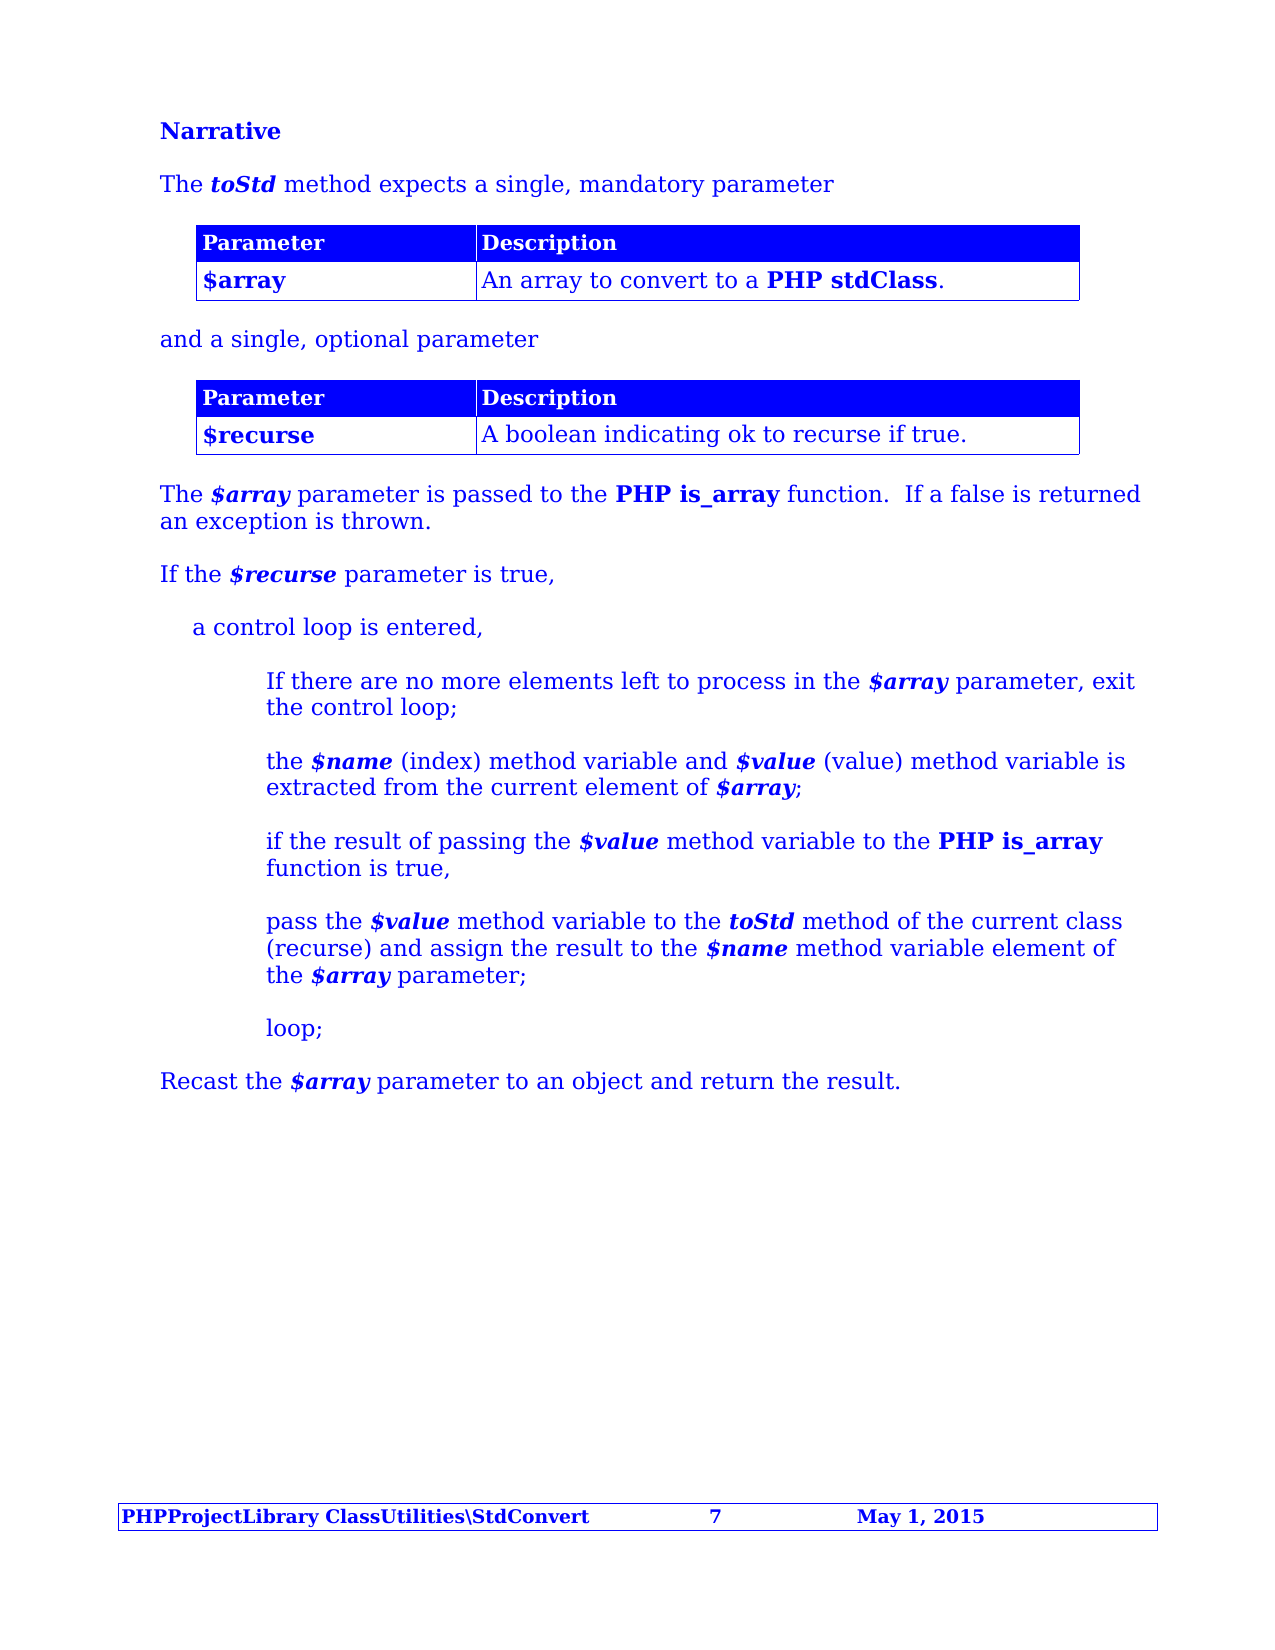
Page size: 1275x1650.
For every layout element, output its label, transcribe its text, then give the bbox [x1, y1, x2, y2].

text a control loop is entered, [192, 614, 1157, 641]
text loop; [266, 1015, 1157, 1042]
text If the $recurse parameter is true, [159, 561, 1157, 588]
text Narrative [159, 118, 1157, 145]
table_cell An array to convert to a PHP stdClass. [477, 262, 1079, 299]
table_cell A boolean indicating ok to recurse if true. [477, 417, 1079, 454]
table_header Parameter [197, 381, 476, 416]
text pass the $value method variable to the toStd method of the current class (recurse) and assign the result to the $name method variable element of the $array parameter; [266, 908, 1157, 988]
table_cell $array [197, 262, 476, 299]
table_header Description [477, 381, 1079, 416]
table_header Parameter [197, 226, 476, 261]
table_cell $recurse [197, 417, 476, 454]
text Recast the $array parameter to an object and return the result. [159, 1068, 1157, 1095]
text The $array parameter is passed to the PHP is_array function. If a false is returned an exception is thrown. [159, 481, 1157, 534]
text The toStd method expects a single, mandatory parameter [159, 172, 1157, 198]
table_header Description [477, 226, 1079, 261]
text and a single, optional parameter [159, 326, 1157, 353]
text If there are no more elements left to process in the $array parameter, exit the control loop; [266, 668, 1157, 721]
text if the result of passing the $value method variable to the PHP is_array function is true, [266, 828, 1157, 882]
text the $name (index) method variable and $value (value) method variable is extracted from the current element of $array; [266, 748, 1157, 801]
